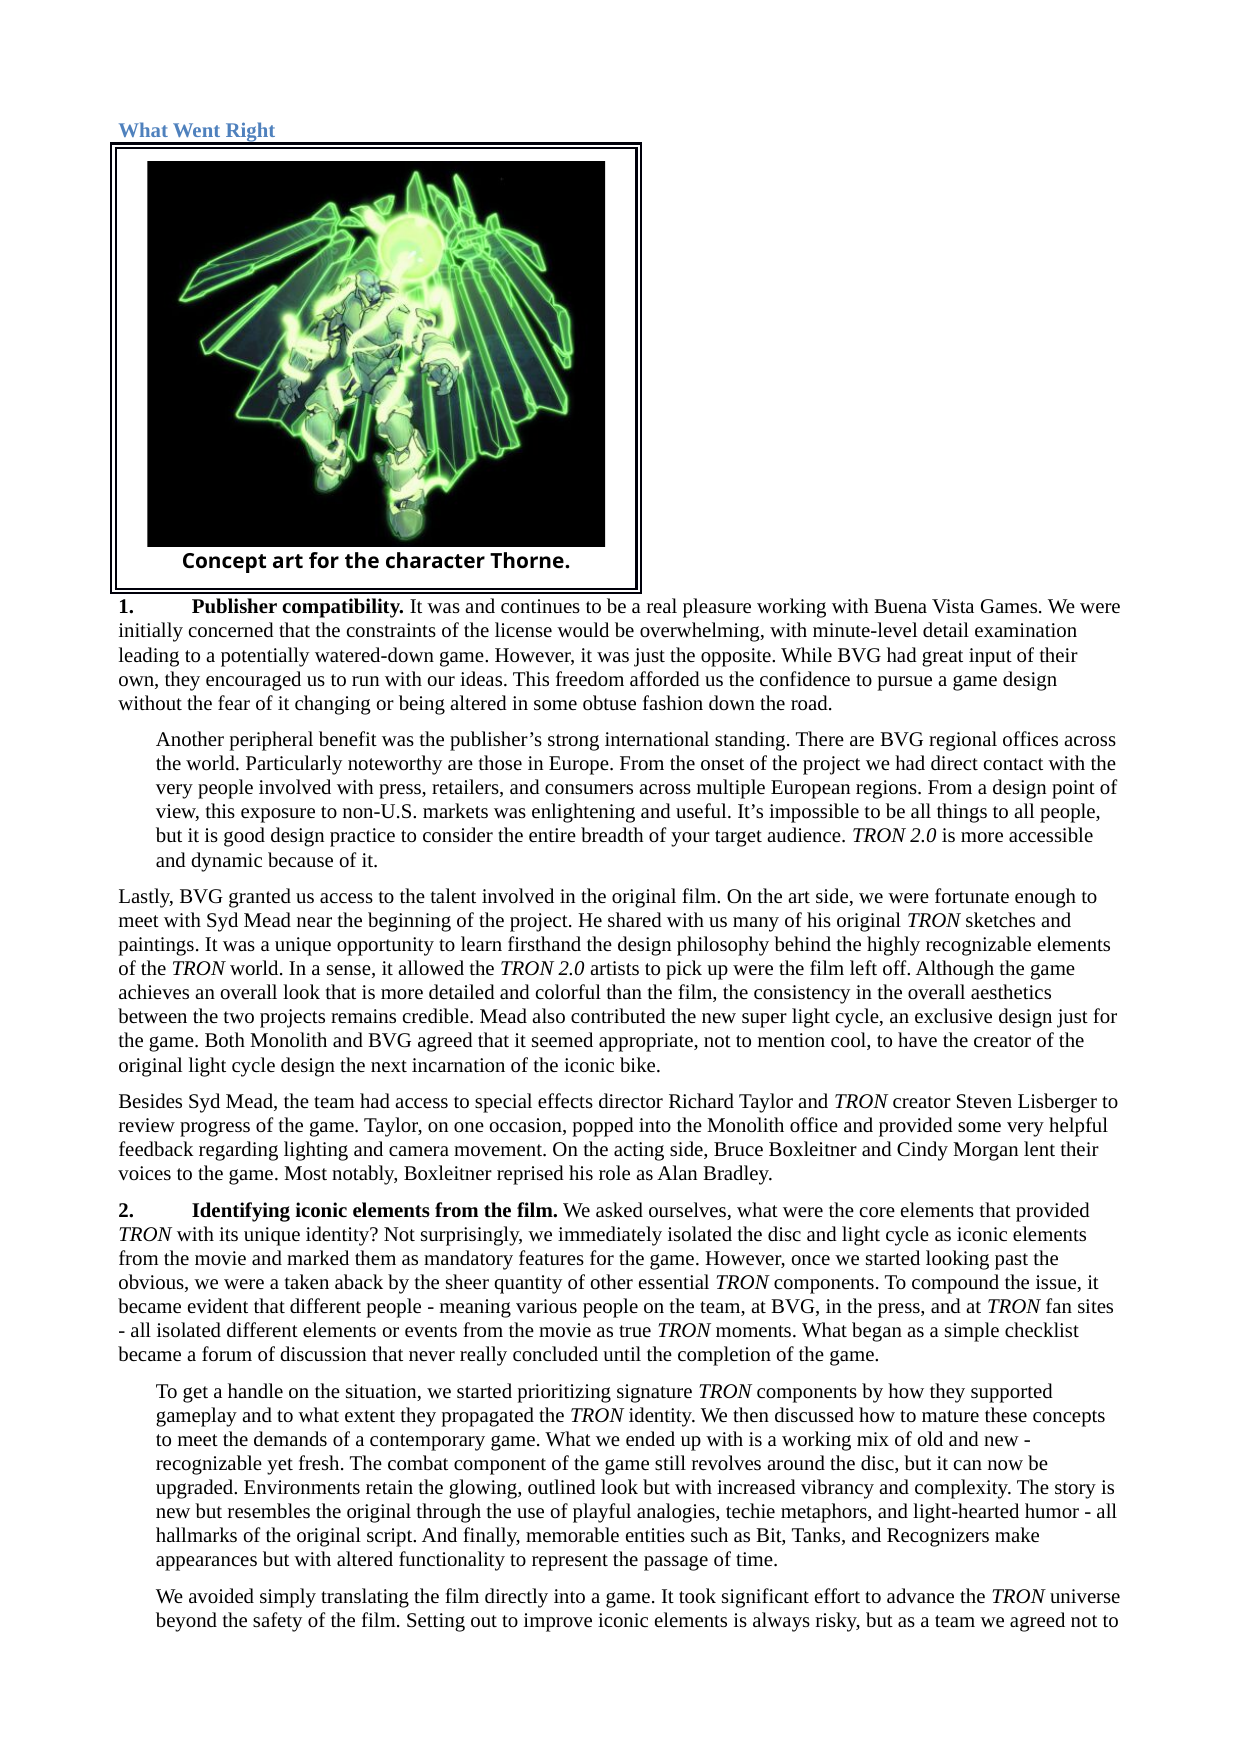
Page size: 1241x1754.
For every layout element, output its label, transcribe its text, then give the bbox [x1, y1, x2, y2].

list 2. Identifying iconic elements from the film. We asked ourselves, what were the core elements that provided TRON with its unique identity? Not surprisingly, we immediately isolated the disc and light cycle as iconic elements from the movie and marked them as mandatory features for the game. However, once we started looking past the obvious, we were a taken aback by the sheer quantity of other essential TRON components. To compound the issue, it became evident that different people - meaning various people on the team, at BVG, in the press, and at TRON fan sites - all isolated different elements or events from the movie as true TRON moments. What began as a simple checklist became a forum of discussion that never really concluded until the completion of the game. [118, 1198, 1122, 1366]
list Another peripheral benefit was the publisher’s strong international standing. There are BVG regional offices across the world. Particularly noteworthy are those in Europe. From the onset of the project we had direct contact with the very people involved with press, retailers, and consumers across multiple European regions. From a design point of view, this exposure to non-U.S. markets was enlightening and useful. It’s impossible to be all things to all people, but it is good design practice to consider the entire breadth of your target audience. TRON 2.0 is more accessible and dynamic because of it. [156, 727, 1122, 872]
list We avoided simply translating the film directly into a game. It took significant effort to advance the TRON universe beyond the safety of the film. Setting out to improve iconic elements is always risky, but as a team we agreed not to [156, 1584, 1122, 1632]
text What Went Right [118, 118, 1122, 142]
text Lastly, BVG granted us access to the talent involved in the original film. On the art side, we were fortunate enough to meet with Syd Mead near the beginning of the project. He shared with us many of his original TRON sketches and paintings. It was a unique opportunity to learn firsthand the design philosophy behind the highly recognizable elements of the TRON world. In a sense, it allowed the TRON 2.0 artists to pick up were the film left off. Although the game achieves an overall look that is more detailed and colorful than the film, the consistency in the overall aesthetics between the two projects remains credible. Mead also contributed the new super light cycle, an exclusive design just for the game. Both Monolith and BVG agreed that it seemed appropriate, not to mention cool, to have the creator of the original light cycle design the next incarnation of the iconic bike. [118, 884, 1122, 1077]
picture [147, 161, 605, 547]
list 1. Publisher compatibility. It was and continues to be a real pleasure working with Buena Vista Games. We were initially concerned that the constraints of the license would be overwhelming, with minute-level detail examination leading to a potentially watered-down game. However, it was just the opposite. While BVG had great input of their own, they encouraged us to run with our ideas. This freedom afforded us the confidence to pursue a game design without the fear of it changing or being altered in some obtuse fashion down the road. [118, 594, 1122, 715]
table_header Concept art for the character Thorne. [117, 149, 635, 587]
list To get a handle on the situation, we started prioritizing signature TRON components by how they supported gameplay and to what extent they propagated the TRON identity. We then discussed how to mature these concepts to meet the demands of a contemporary game. What we ended up with is a working mix of old and new - recognizable yet fresh. The combat component of the game still revolves around the disc, but it can now be upgraded. Environments retain the glowing, outlined look but with increased vibrancy and complexity. The story is new but resembles the original through the use of playful analogies, techie metaphors, and light-hearted humor - all hallmarks of the original script. And finally, memorable entities such as Bit, Tanks, and Recognizers make appearances but with altered functionality to represent the passage of time. [156, 1379, 1122, 1571]
text Besides Syd Mead, the team had access to special effects director Richard Taylor and TRON creator Steven Lisberger to review progress of the game. Taylor, on one occasion, popped into the Monolith office and provided some very helpful feedback regarding lighting and camera movement. On the acting side, Bruce Boxleitner and Cindy Morgan lent their voices to the game. Most notably, Boxleitner reprised his role as Alan Bradley. [118, 1089, 1122, 1185]
